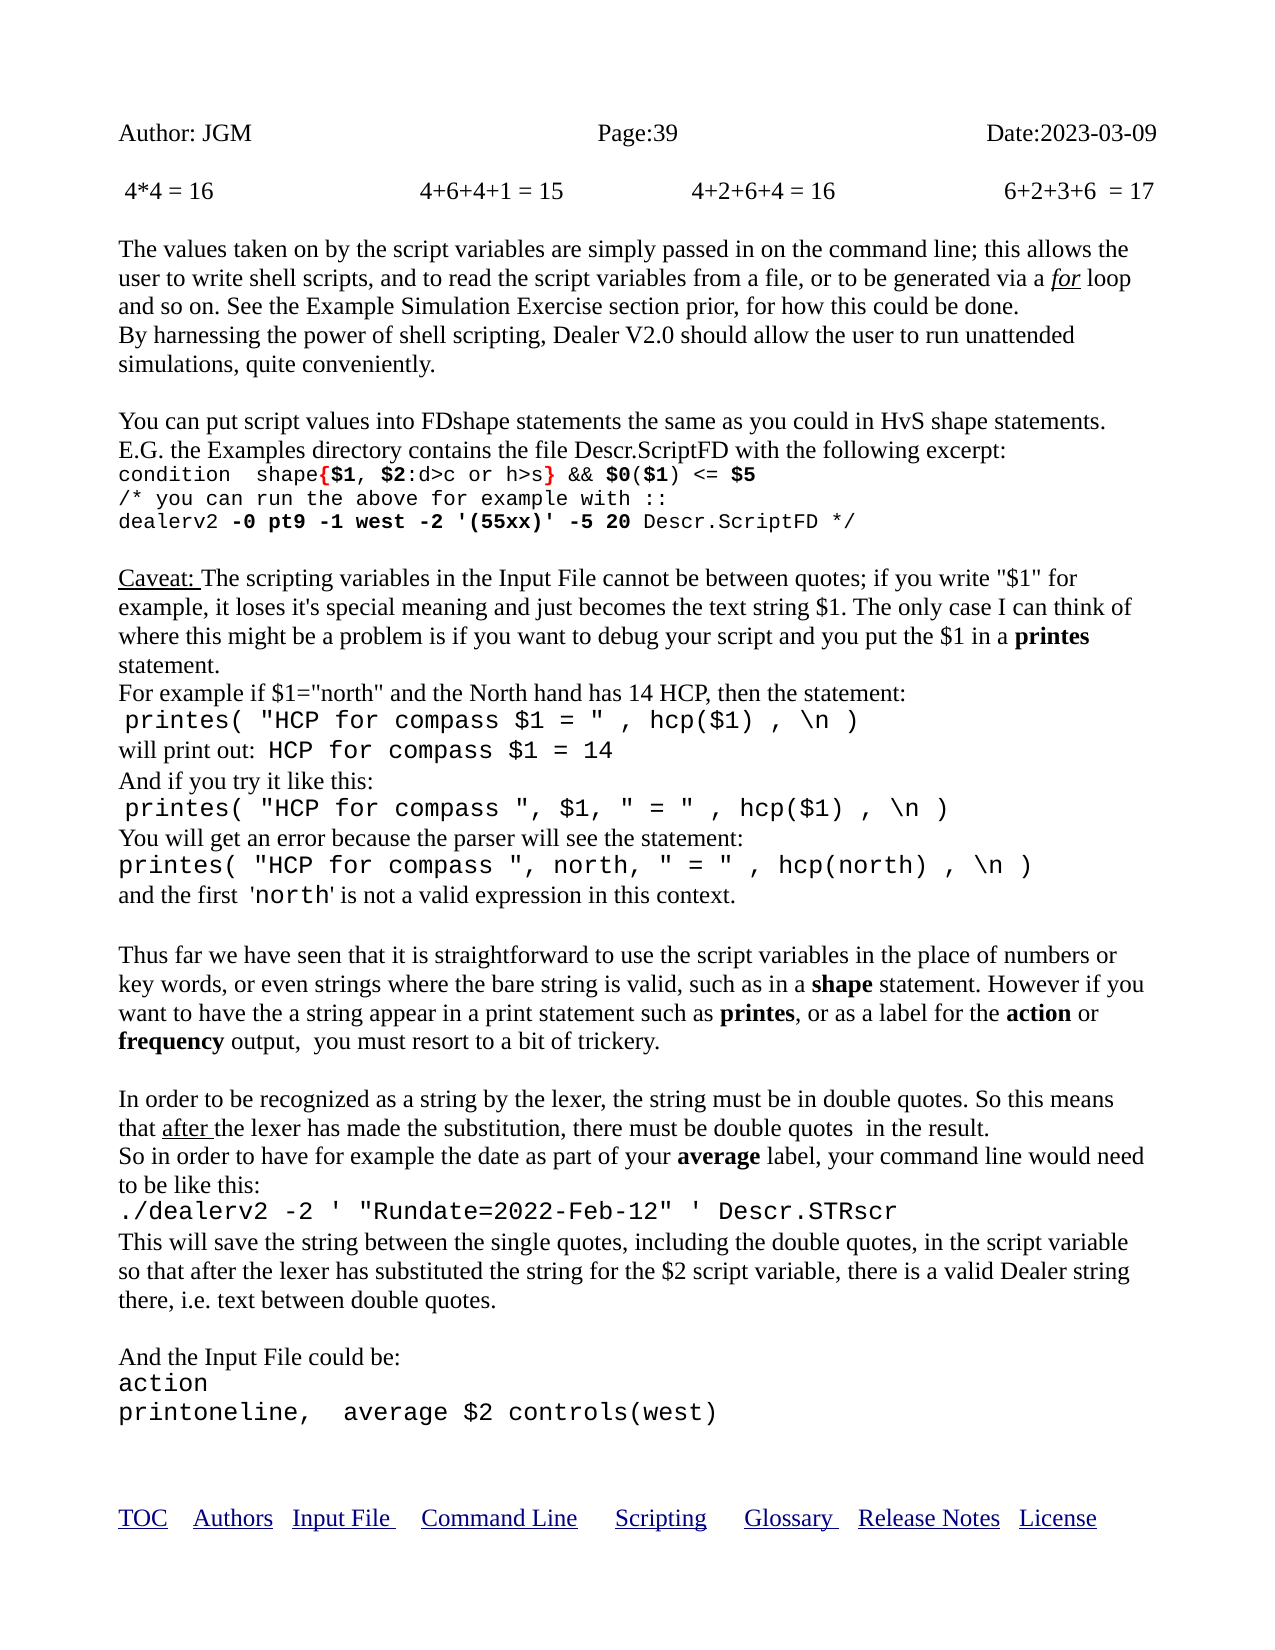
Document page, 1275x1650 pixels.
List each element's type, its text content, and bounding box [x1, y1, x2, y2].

text and the first 'north' is not a valid expression in this context. [118, 881, 1157, 911]
text condition shape{$1, $2:d>c or h>s} && $0($1) <= $5 [118, 464, 1157, 487]
text action [118, 1371, 1157, 1399]
text This will save the string between the single quotes, including the double quotes, in the script variable so that after the lexer has substituted the string for the $2 script variable, there is a valid Dealer string there, i.e. text between double quotes. [118, 1227, 1157, 1313]
text And if you try it like this: [118, 766, 1157, 795]
text The values taken on by the script variables are simply passed in on the command line; this allows the user to write shell scripts, and to read the script variables from a file, or to be generated via a for loop and so on. See the Example Simulation Exercise section prior, for how this could be done. [118, 234, 1157, 320]
text Caveat: The scripting variables in the Input File cannot be between quotes; if you write "$1" for example, it loses it's special meaning and just becomes the text string $1. The only case I can think of where this might be a problem is if you want to debug your script and you put the $1 in a printes statement. [118, 563, 1157, 678]
text printes( "HCP for compass $1 = " , hcp($1) , \n ) [118, 707, 1157, 736]
text By harnessing the power of shell scripting, Dealer V2.0 should allow the user to run unattended simulations, quite conveniently. [118, 320, 1157, 378]
text In order to be recognized as a string by the lexer, the string must be in double quotes. So this means that after the lexer has made the substitution, there must be double quotes in the result. [118, 1084, 1157, 1141]
text dealerv2 -0 pt9 -1 west -2 '(55xx)' -5 20 Descr.ScriptFD */ [118, 511, 1157, 535]
text Thus far we have seen that it is straightforward to use the script variables in the place of numbers or key words, or even strings where the bare string is valid, such as in a shape statement. However if you want to have the a string appear in a print statement such as printes, or as a label for the action or frequency output, you must resort to a bit of trickery. [118, 940, 1157, 1055]
text printes( "HCP for compass ", north, " = " , hcp(north) , \n ) [118, 852, 1157, 881]
text For example if $1="north" and the North hand has 14 HCP, then the statement: [118, 678, 1157, 707]
text printes( "HCP for compass ", $1, " = " , hcp($1) , \n ) [118, 795, 1157, 823]
text printoneline, average $2 controls(west) [118, 1399, 1157, 1428]
text You can put script values into FDshape statements the same as you could in HvS shape statements. E.G. the Examples directory contains the file Descr.ScriptFD with the following excerpt: [118, 406, 1157, 464]
text ./dealerv2 -2 ' "Rundate=2022-Feb-12" ' Descr.STRscr [118, 1199, 1157, 1227]
text 4*4 = 16 4+6+4+1 = 15 4+2+6+4 = 16 6+2+3+6 = 17 [118, 176, 1157, 205]
text And the Input File could be: [118, 1342, 1157, 1371]
text You will get an error because the parser will see the statement: [118, 823, 1157, 852]
text will print out: HCP for compass $1 = 14 [118, 736, 1157, 766]
text /* you can run the above for example with :: [118, 487, 1157, 511]
text So in order to have for example the date as part of your average label, your command line would need to be like this: [118, 1141, 1157, 1199]
